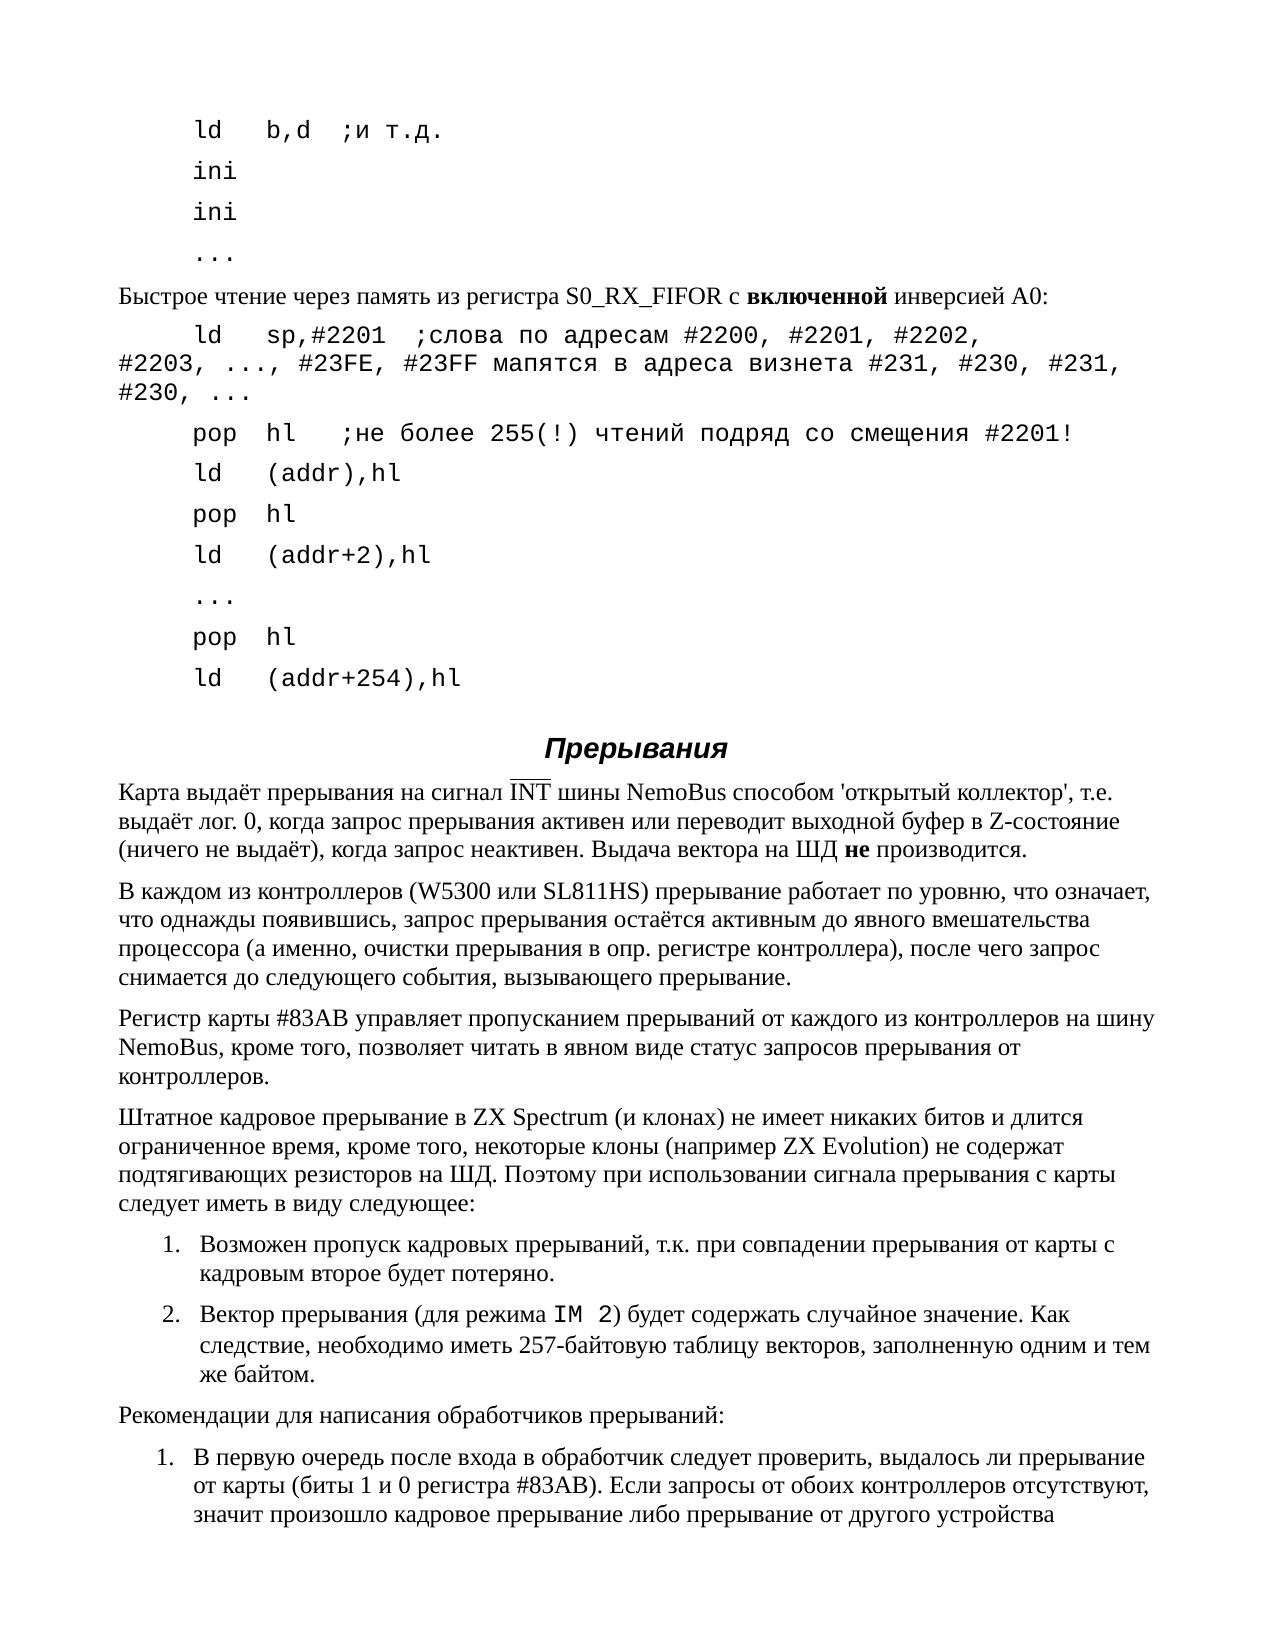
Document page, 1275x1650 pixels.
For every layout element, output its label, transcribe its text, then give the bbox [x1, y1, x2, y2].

subtitle Прерывания [118, 731, 1157, 764]
text ... [118, 583, 1157, 612]
text Регистр карты #83AB управляет пропусканием прерываний от каждого из контроллеров на шину NemoBus, кроме того, позволяет читать в явном виде статус запросов прерывания от контроллеров. [118, 1003, 1157, 1089]
text В каждом из контроллеров (W5300 или SL811HS) прерывание работает по уровню, что означает, что однажды появившись, запрос прерывания остаётся активным до явного вмешательства процессора (а именно, очистки прерывания в опр. регистре контроллера), после чего запрос снимается до следующего события, вызывающего прерывание. [118, 876, 1157, 991]
text ld (addr),hl [118, 461, 1157, 489]
text pop hl ;не более 255(!) чтений подряд со смещения #2201! [118, 420, 1157, 448]
text Штатное кадровое прерывание в ZX Spectrum (и клонах) не имеет никаких битов и длится ограниченное время, кроме того, некоторые клоны (например ZX Evolution) не содержат подтягивающих резисторов на ШД. Поэтому при использовании сигнала прерывания с карты следует иметь в виду следующее: [118, 1102, 1157, 1217]
text Быстрое чтение через память из регистра S0_RX_FIFOR с включенной инверсией A0: [118, 281, 1157, 310]
text pop hl [118, 502, 1157, 530]
text ld (addr+254),hl [118, 665, 1157, 693]
text Карта выдаёт прерывания на сигнал INT шины NemoBus способом 'открытый коллектор', т.е. выдаёт лог. 0, когда запрос прерывания активен или переводит выходной буфер в Z-состояние (ничего не выдаёт), когда запрос неактивен. Выдача вектора на ШД не производится. [118, 777, 1157, 863]
text ld b,d ;и т.д. [118, 118, 1157, 146]
text ... [118, 241, 1157, 269]
list Возможен пропуск кадровых прерываний, т.к. при совпадении прерывания от карты с кадровым второе будет потеряно. [162, 1229, 1157, 1287]
text ld (addr+2),hl [118, 543, 1157, 571]
text ini [118, 159, 1157, 187]
text Рекомендации для написания обработчиков прерываний: [118, 1400, 1157, 1429]
list В первую очередь после входа в обработчик следует проверить, выдалось ли прерывание от карты (биты 1 и 0 регистра #83AB). Если запросы от обоих контроллеров отсутствуют, значит произошло кадровое прерывание либо прерывание от другого устройства [156, 1442, 1157, 1528]
text ld sp,#2201 ;слова по адресам #2200, #2201, #2202, #2203, ..., #23FE, #23FF мапятся в адреса визнета #231, #230, #231, #230, ... [118, 323, 1157, 408]
list Вектор прерывания (для режима IM 2) будет cодержать случайное значение. Как следствие, необходимо иметь 257-байтовую таблицу векторов, заполненную одним и тем же байтом. [162, 1299, 1157, 1388]
text pop hl [118, 624, 1157, 653]
text ini [118, 200, 1157, 228]
